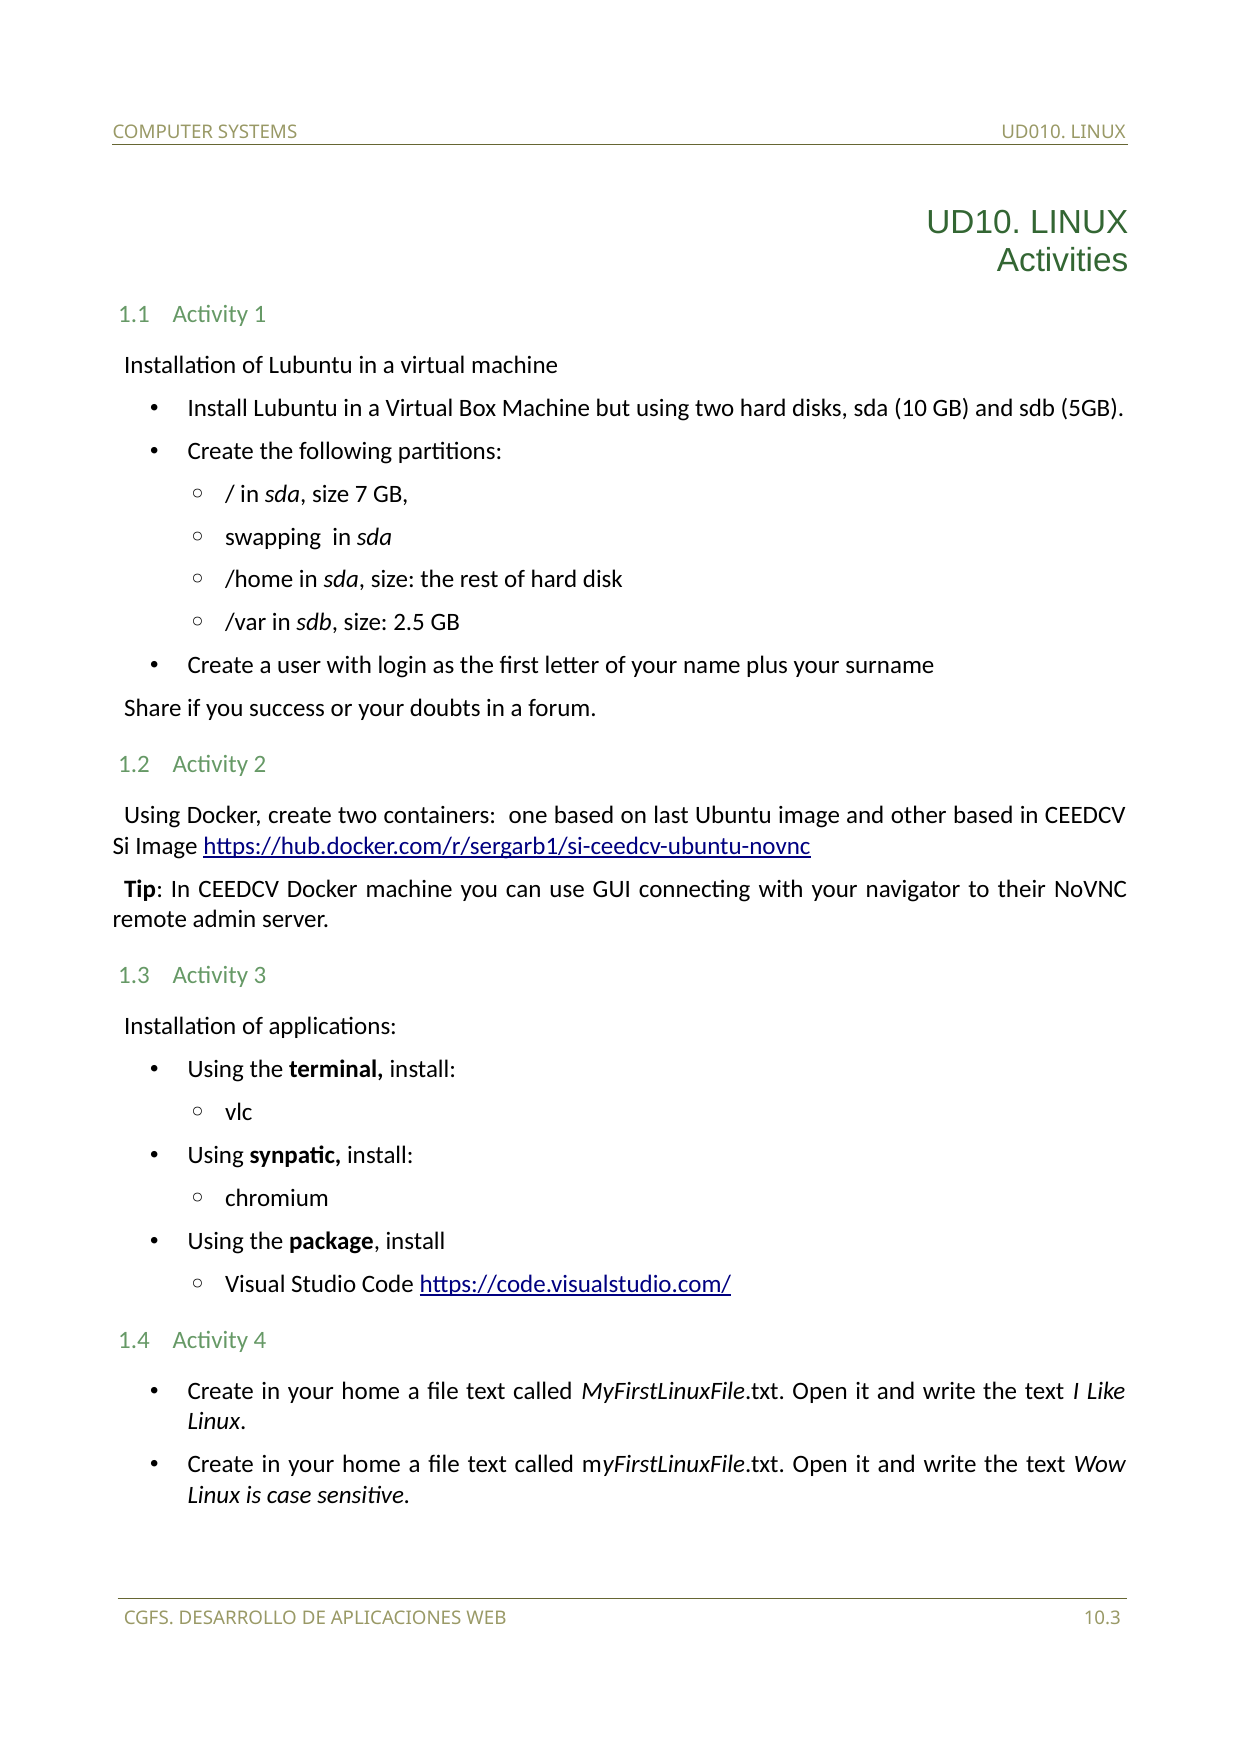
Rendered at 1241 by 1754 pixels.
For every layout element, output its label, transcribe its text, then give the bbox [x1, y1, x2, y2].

list Create in your home a file text called myFirstLinuxFile.txt. Open it and write the text Wow Linux is case sensitive. [150, 1448, 1128, 1509]
list Create a user with login as the first letter of your name plus your surname [150, 649, 1128, 680]
list Using the package, install [150, 1225, 1128, 1256]
list Using synpatic, install: [150, 1139, 1128, 1170]
list Visual Studio Code https://code.visualstudio.com/ [187, 1268, 1128, 1298]
text Installation of Lubuntu in a virtual machine [112, 349, 1128, 379]
subtitle Activity 3 [112, 959, 1128, 990]
subtitle Activity 2 [112, 748, 1128, 779]
list Create the following partitions: [150, 435, 1128, 465]
list Create in your home a file text called MyFirstLinuxFile.txt. Open it and write the text I Like Linux. [150, 1375, 1128, 1436]
subtitle Activity 1 [112, 298, 1128, 328]
text Activities [112, 240, 1128, 279]
list /home in sda, size: the rest of hard disk [187, 563, 1128, 594]
list /var in sdb, size: 2.5 GB [187, 606, 1128, 637]
list Install Lubuntu in a Virtual Box Machine but using two hard disks, sda (10 GB) and sdb (5GB). [150, 392, 1128, 422]
list Using the terminal, install: [150, 1053, 1128, 1084]
list vlc [187, 1096, 1128, 1127]
text Share if you success or your doubts in a forum. [112, 692, 1128, 723]
text Using Docker, create two containers: one based on last Ubuntu image and other based in CEEDCV Si Image https://hub.docker.com/r/sergarb1/si-ceedcv-ubuntu-novnc [112, 799, 1128, 860]
subtitle Activity 4 [112, 1324, 1128, 1354]
list chromium [187, 1182, 1128, 1213]
text UD10. Linux [112, 202, 1128, 240]
text Tip: In CEEDCV Docker machine you can use GUI connecting with your navigator to their NoVNC remote admin server. [112, 873, 1128, 934]
list / in sda, size 7 GB, [187, 478, 1128, 508]
text Installation of applications: [112, 1010, 1128, 1041]
list swapping in sda [187, 521, 1128, 551]
